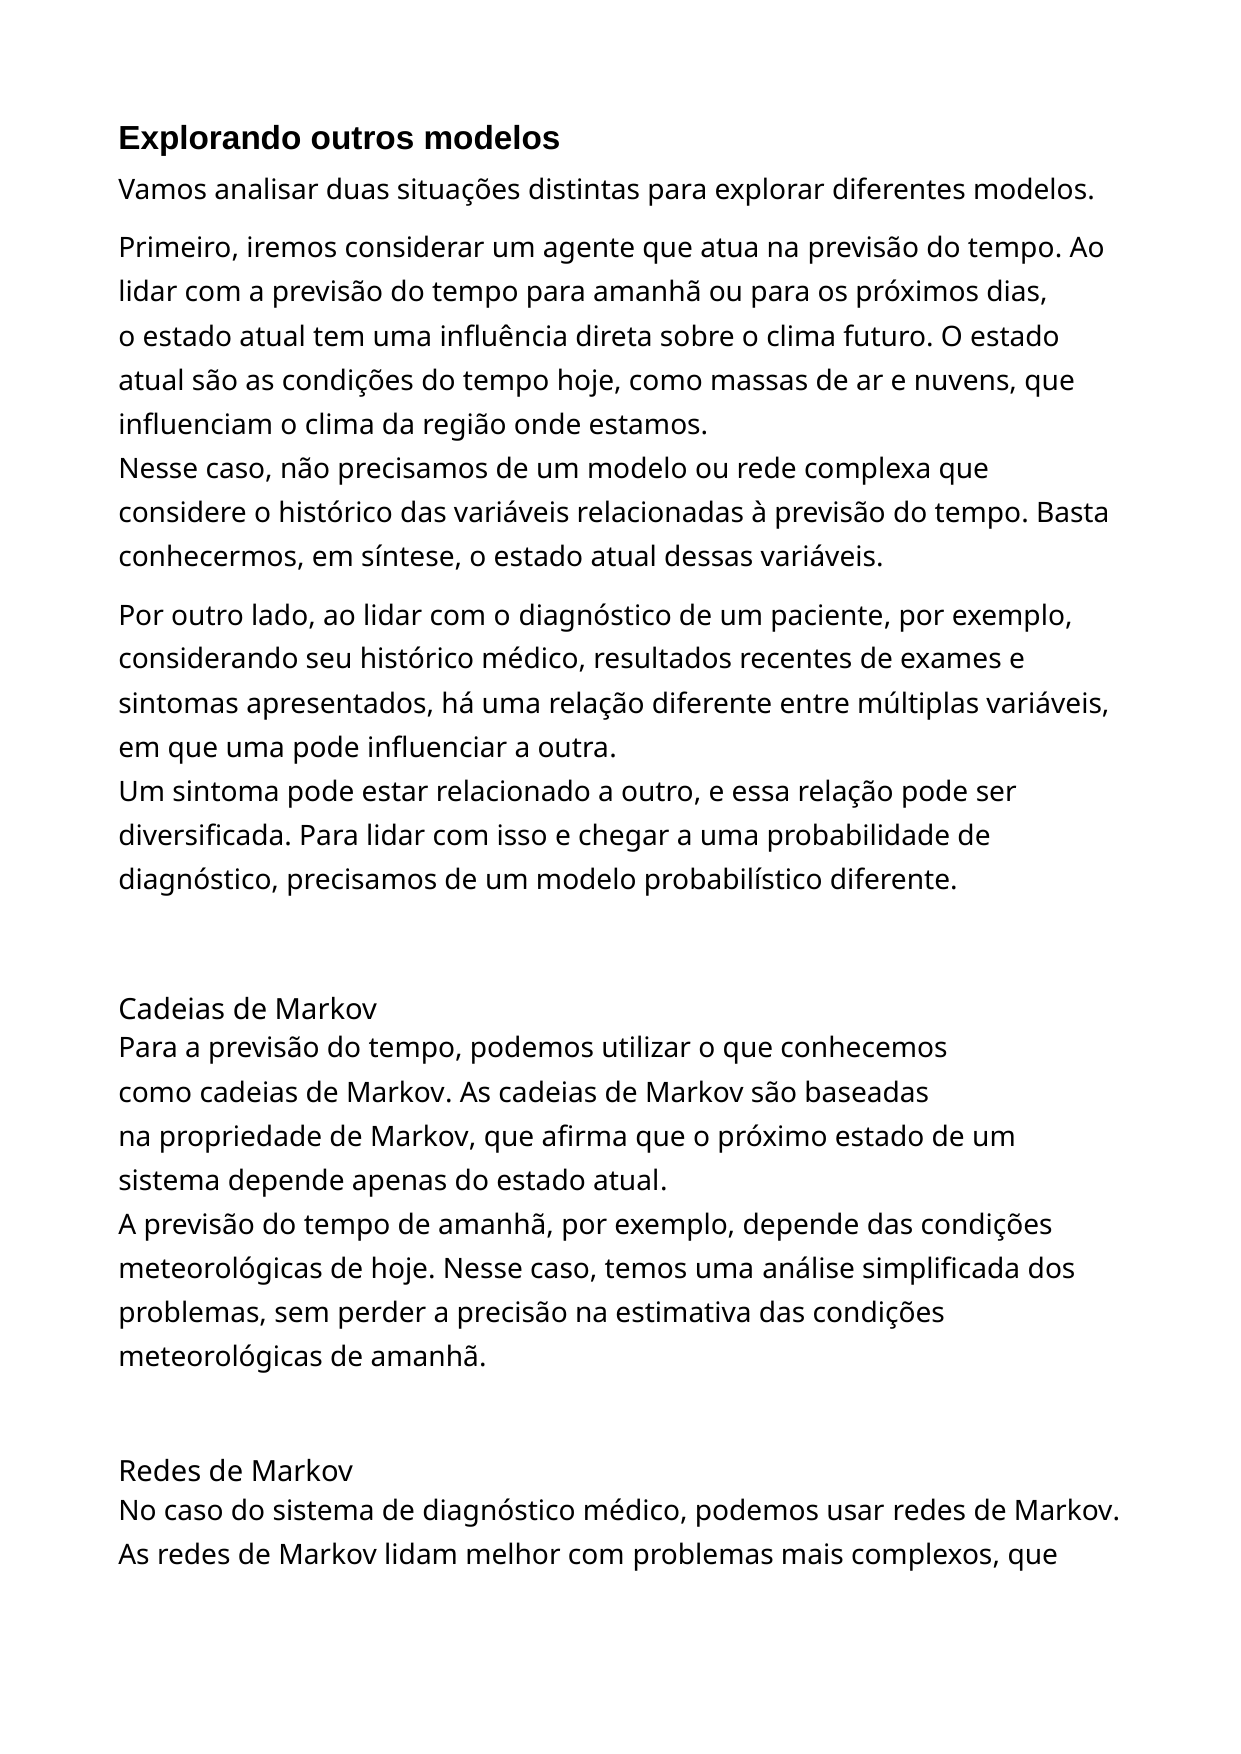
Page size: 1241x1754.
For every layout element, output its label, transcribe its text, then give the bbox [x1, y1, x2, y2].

text Primeiro, iremos considerar um agente que atua na previsão do tempo. Ao lidar com a previsão do tempo para amanhã ou para os próximos dias, o estado atual tem uma influência direta sobre o clima futuro. O estado atual são as condições do tempo hoje, como massas de ar e nuvens, que influenciam o clima da região onde estamos. [118, 228, 1122, 442]
subtitle Explorando outros modelos [118, 118, 1122, 157]
text Por outro lado, ao lidar com o diagnóstico de um paciente, por exemplo, considerando seu histórico médico, resultados recentes de exames e sintomas apresentados, há uma relação diferente entre múltiplas variáveis, em que uma pode influenciar a outra. [118, 595, 1122, 765]
subtitle Redes de Markov [118, 1451, 1122, 1490]
text Vamos analisar duas situações distintas para explorar diferentes modelos. [118, 169, 1122, 207]
text A previsão do tempo de amanhã, por exemplo, depende das condições meteorológicas de hoje. Nesse caso, temos uma análise simplificada dos problemas, sem perder a precisão na estimativa das condições meteorológicas de amanhã. [118, 1204, 1122, 1374]
subtitle Cadeias de Markov [118, 988, 1122, 1028]
text Para a previsão do tempo, podemos utilizar o que conhecemos como cadeias de Markov. As cadeias de Markov são baseadas na propriedade de Markov, que afirma que o próximo estado de um sistema depende apenas do estado atual. [118, 1028, 1122, 1198]
text No caso do sistema de diagnóstico médico, podemos usar redes de Markov. As redes de Markov lidam melhor com problemas mais complexos, que [118, 1490, 1122, 1573]
text Nesse caso, não precisamos de um modelo ou rede complexa que considere o histórico das variáveis relacionadas à previsão do tempo. Basta conhecermos, em síntese, o estado atual dessas variáveis. [118, 448, 1122, 574]
text Um sintoma pode estar relacionado a outro, e essa relação pode ser diversificada. Para lidar com isso e chegar a uma probabilidade de diagnóstico, precisamos de um modelo probabilístico diferente. [118, 771, 1122, 897]
